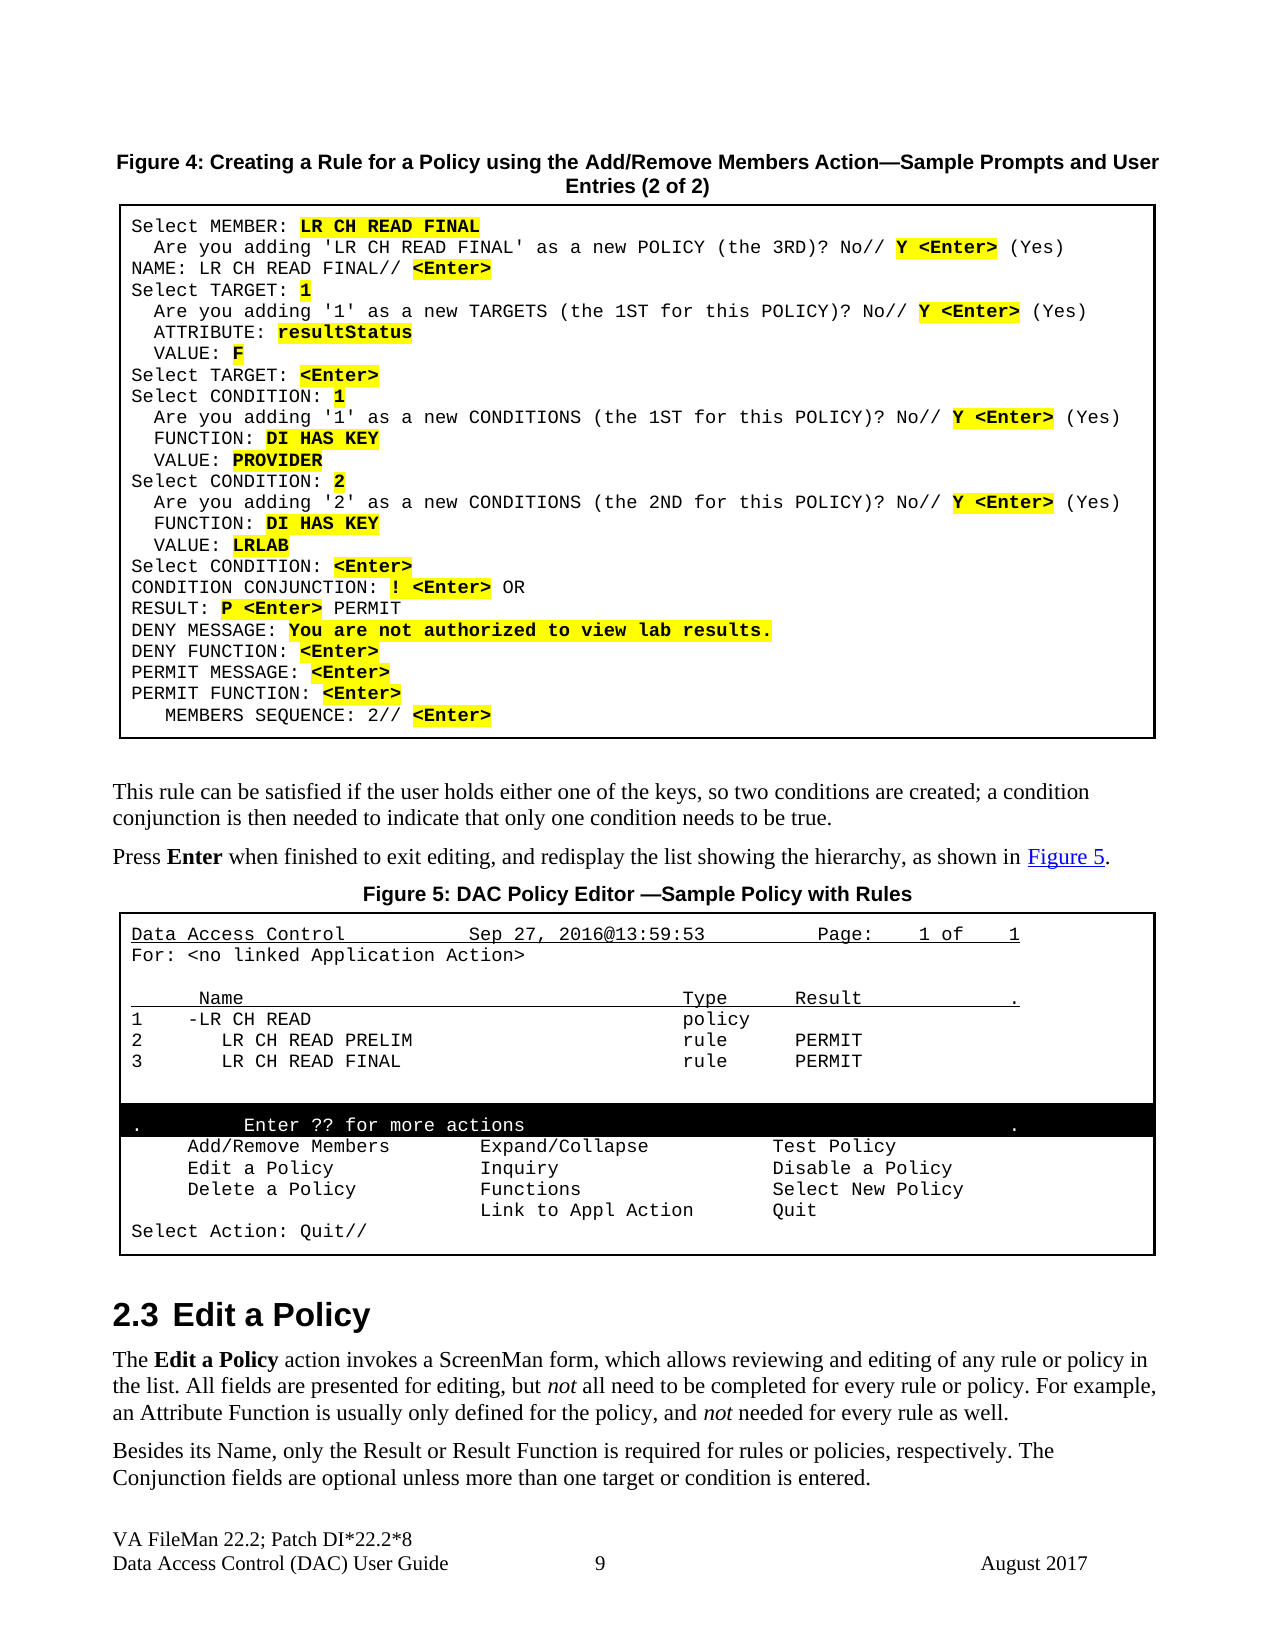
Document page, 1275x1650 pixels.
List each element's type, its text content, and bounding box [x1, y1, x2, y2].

text RESULT: P <Enter> PERMIT [121, 587, 1153, 608]
text Select CONDITION: 1 [121, 374, 1153, 395]
text VALUE: F [121, 332, 1153, 353]
text CONDITION CONJUNCTION: ! <Enter> OR [121, 565, 1153, 587]
subtitle Edit a Policy [112, 1295, 1162, 1333]
text VALUE: PROVIDER [121, 438, 1153, 459]
text DENY FUNCTION: <Enter> [121, 629, 1153, 650]
text Are you adding 'LR CH READ FINAL' as a new POLICY (the 3RD)? No// Y <Enter> (Yes) [121, 225, 1153, 247]
text 1 -LR CH READ policy [121, 997, 1153, 1018]
text Press Enter when finished to exit editing, and redisplay the list showing the hierarchy, as shown in Figure 5. [112, 843, 1162, 869]
text VALUE: LRLAB [121, 523, 1153, 544]
text Select CONDITION: <Enter> [121, 544, 1153, 565]
text Figure 4: Creating a Rule for a Policy using the Add/Remove Members Action—Sample Prompts and User Entries (2 of 2) [112, 150, 1162, 198]
text Are you adding '1' as a new CONDITIONS (the 1ST for this POLICY)? No// Y <Enter> (Yes) [121, 395, 1153, 417]
text Select CONDITION: 2 [121, 459, 1153, 480]
text MEMBERS SEQUENCE: 2// <Enter> [121, 693, 1153, 737]
text Select Action: Quit// [121, 1210, 1153, 1254]
text Figure 5: DAC Policy Editor —Sample Policy with Rules [112, 882, 1162, 906]
text ATTRIBUTE: resultStatus [121, 310, 1153, 332]
text For: <no linked Application Action> [121, 933, 1153, 967]
text Edit a Policy Inquiry Disable a Policy [121, 1146, 1153, 1167]
text PERMIT FUNCTION: <Enter> [121, 672, 1153, 693]
text Besides its Name, only the Result or Result Function is required for rules or policies, respectively. The Conjunction fields are optional unless more than one target or condition is entered. [112, 1437, 1162, 1490]
text Delete a Policy Functions Select New Policy [121, 1167, 1153, 1188]
text FUNCTION: DI HAS KEY [121, 502, 1153, 523]
text 3 LR CH READ FINAL rule PERMIT [121, 1040, 1153, 1073]
text Data Access Control Sep 27, 2016@13:59:53 Page: 1 of 1 [121, 914, 1153, 933]
text Add/Remove Members Expand/Collapse Test Policy [121, 1125, 1153, 1146]
text Are you adding '2' as a new CONDITIONS (the 2ND for this POLICY)? No// Y <Enter> (Yes) [121, 480, 1153, 502]
text NAME: LR CH READ FINAL// <Enter> [121, 247, 1153, 268]
text The Edit a Policy action invokes a ScreenMan form, which allows reviewing and editing of any rule or policy in the list. All fields are presented for editing, but not all need to be completed for every rule or policy. For example, an Attribute Function is usually only defined for the policy, and not needed for every rule as well. [112, 1346, 1162, 1425]
text . Enter ?? for more actions . [121, 1103, 1153, 1125]
text Select TARGET: <Enter> [121, 353, 1153, 374]
text 2 LR CH READ PRELIM rule PERMIT [121, 1018, 1153, 1040]
text Select MEMBER: LR CH READ FINAL [121, 206, 1153, 225]
text Link to Appl Action Quit [121, 1188, 1153, 1210]
text FUNCTION: DI HAS KEY [121, 417, 1153, 438]
text Name Type Result . [121, 976, 1153, 997]
text DENY MESSAGE: You are not authorized to view lab results. [121, 608, 1153, 629]
text PERMIT MESSAGE: <Enter> [121, 650, 1153, 672]
text Select TARGET: 1 [121, 268, 1153, 289]
text This rule can be satisfied if the user holds either one of the keys, so two conditions are created; a condition conjunction is then needed to indicate that only one condition needs to be true. [112, 778, 1162, 831]
text Are you adding '1' as a new TARGETS (the 1ST for this POLICY)? No// Y <Enter> (Yes) [121, 289, 1153, 310]
